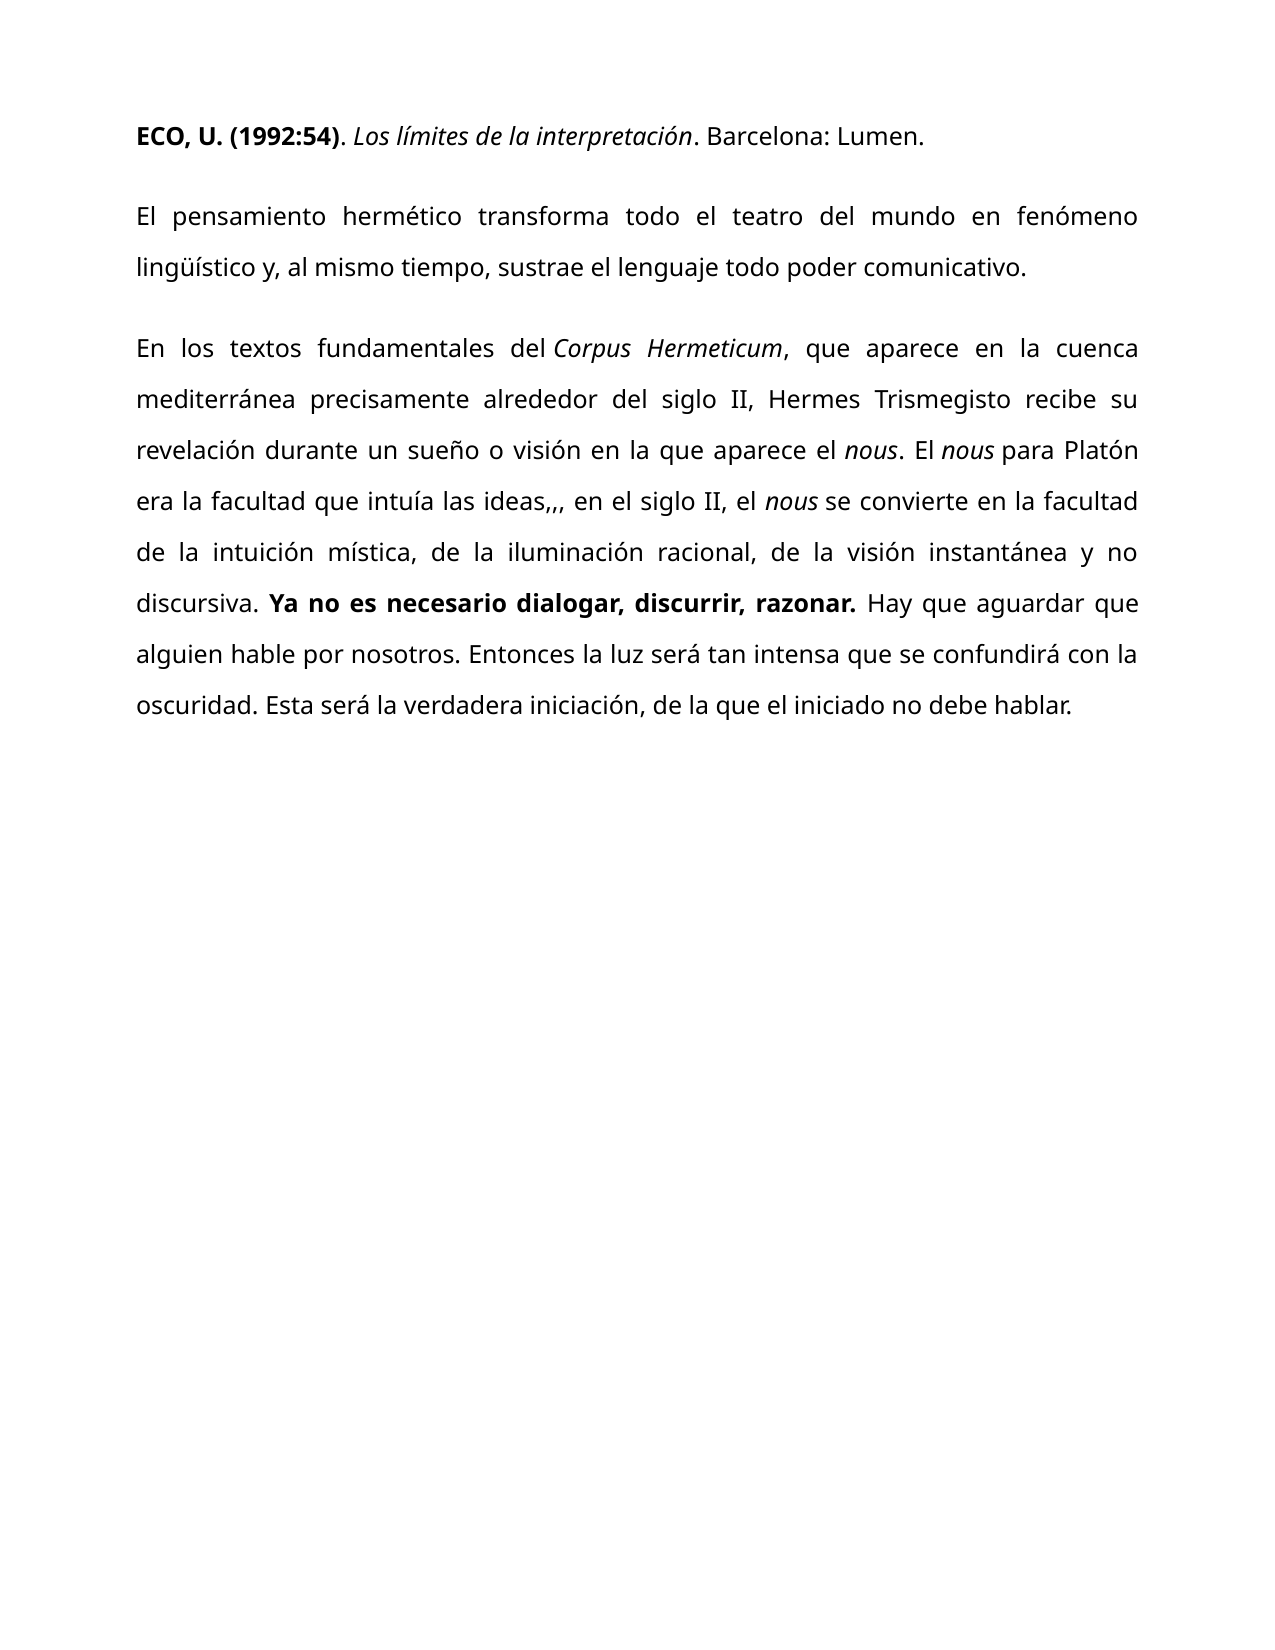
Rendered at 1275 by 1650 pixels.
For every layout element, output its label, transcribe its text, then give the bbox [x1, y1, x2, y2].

text El pensamiento hermético transforma todo el teatro del mundo en fenómeno lingüístico y, al mismo tiempo, sustrae el lenguaje todo poder comunicativo. [136, 199, 1139, 284]
text En los textos fundamentales del Corpus Hermeticum, que aparece en la cuenca mediterránea precisamente alrededor del siglo II, Hermes Trismegisto recibe su revelación durante un sueño o visión en la que aparece el nous. El nous para Platón era la facultad que intuía las ideas,,, en el siglo II, el nous se convierte en la facultad de la intuición mística, de la iluminación racional, de la visión instantánea y no discursiva. Ya no es necesario dialogar, discurrir, razonar. Hay que aguardar que alguien hable por nosotros. Entonces la luz será tan intensa que se confundirá con la oscuridad. Esta será la verdadera iniciación, de la que el iniciado no debe hablar. [136, 330, 1139, 722]
text ECO, U. (1992:54). Los límites de la interpretación. Barcelona: Lumen. [136, 118, 1139, 152]
